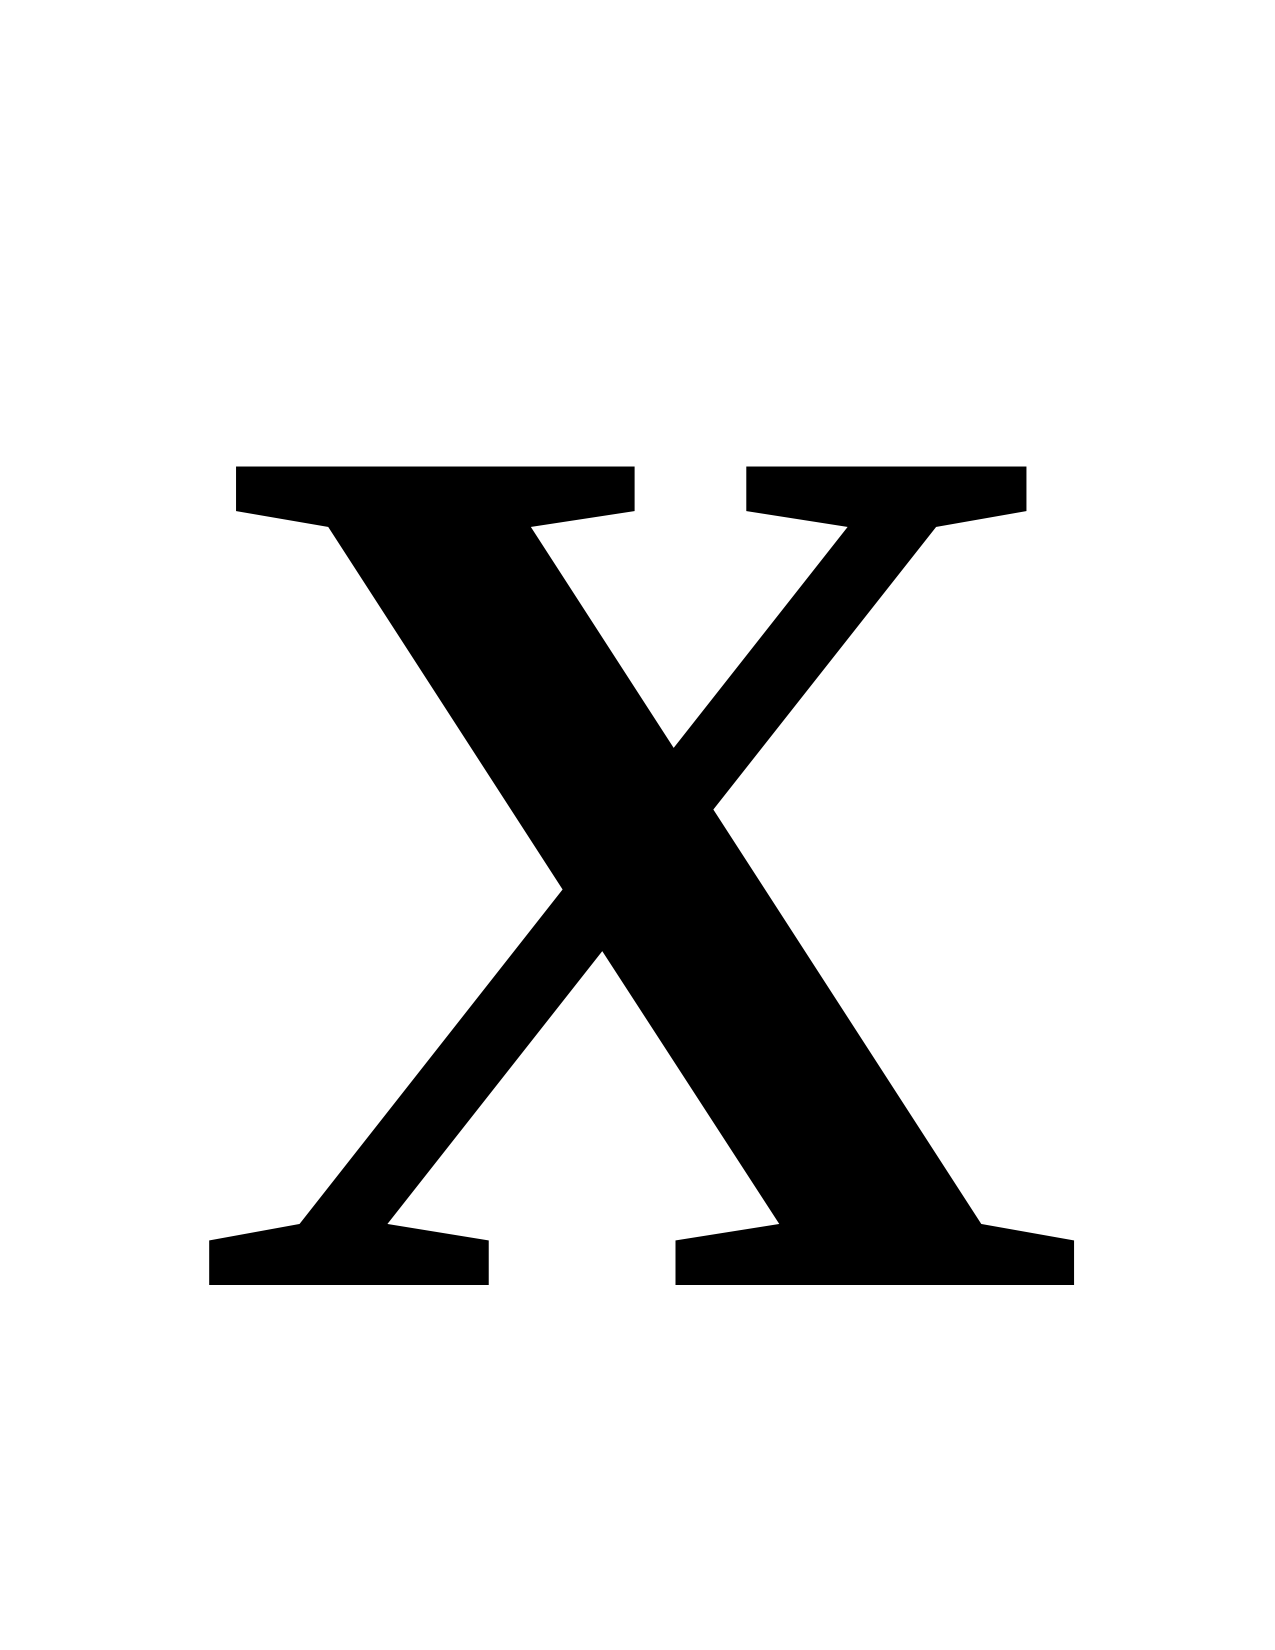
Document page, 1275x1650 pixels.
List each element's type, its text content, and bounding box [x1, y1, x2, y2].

text X [118, 118, 1157, 1532]
